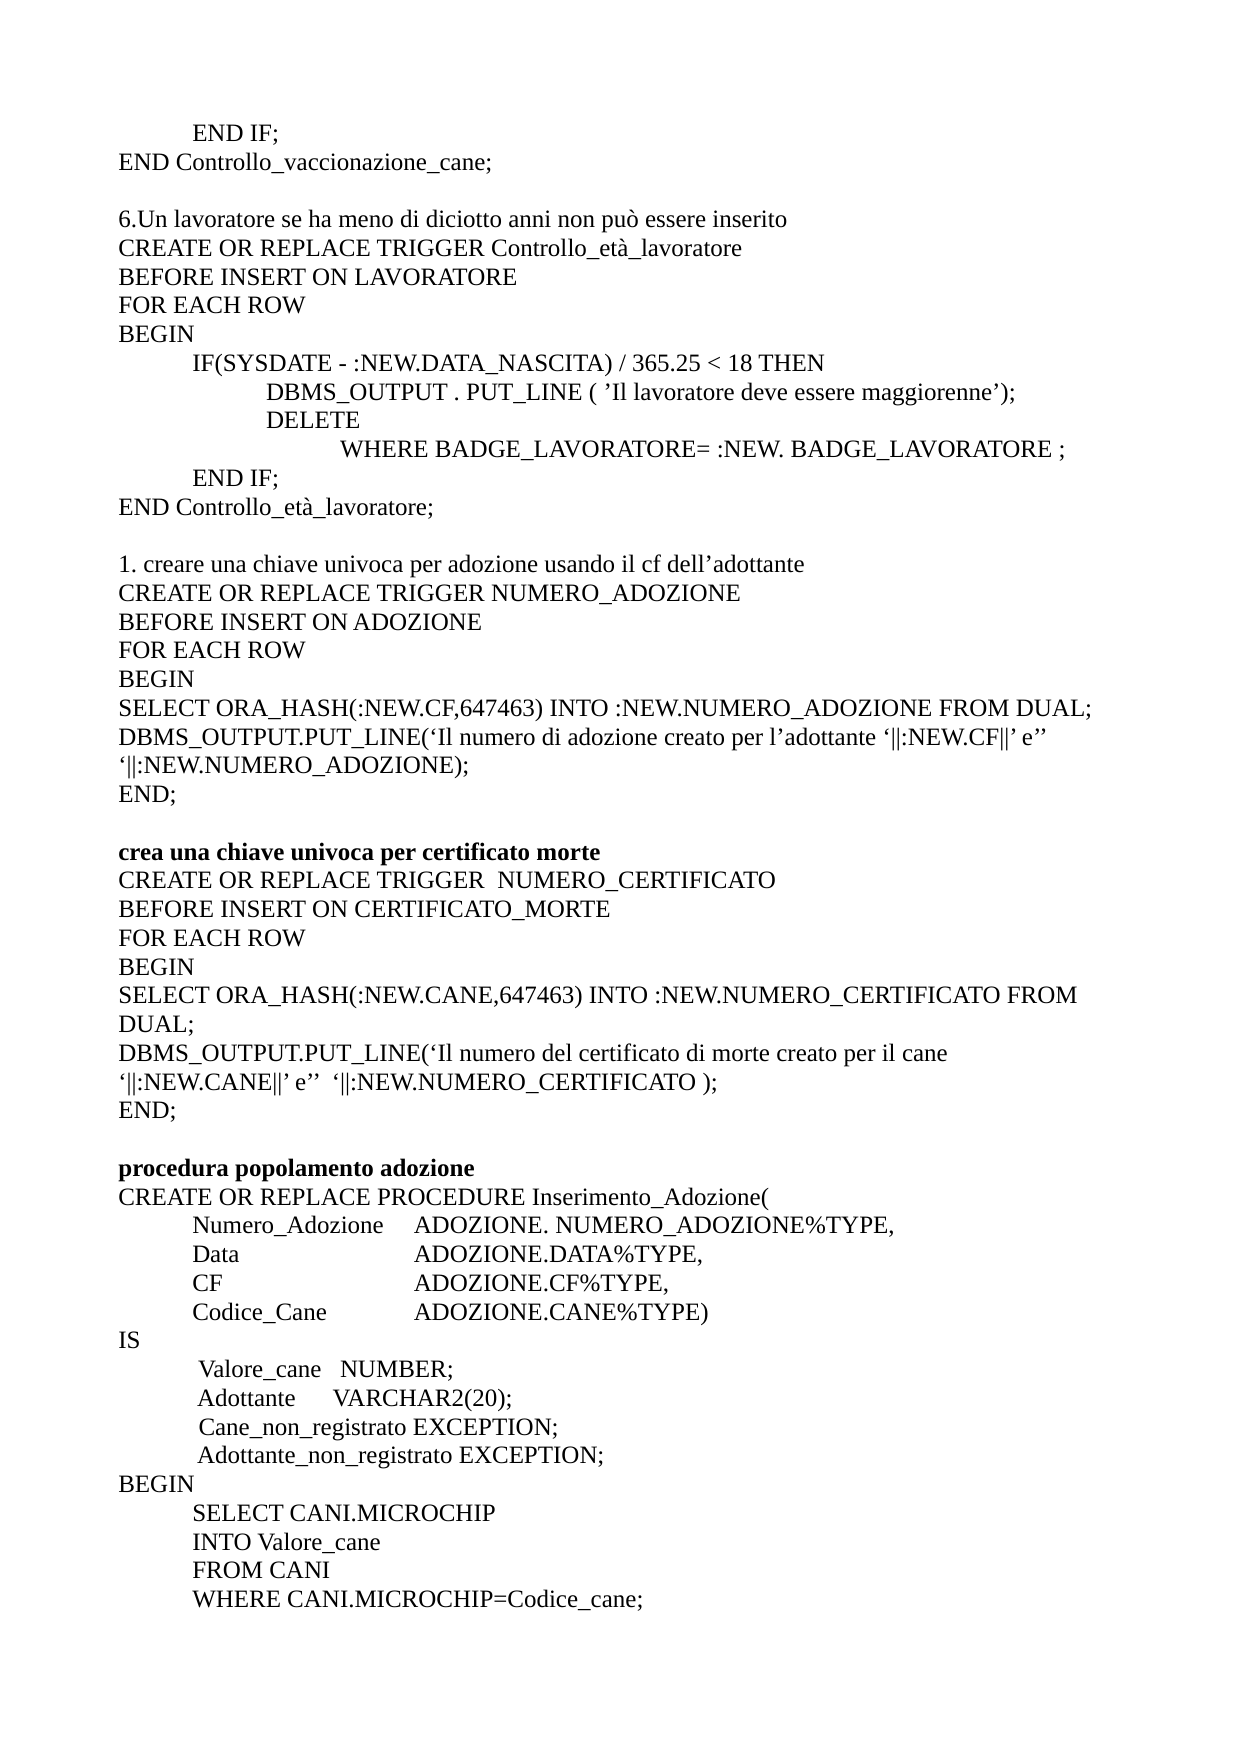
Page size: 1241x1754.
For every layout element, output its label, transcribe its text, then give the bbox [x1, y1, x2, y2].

text BEFORE INSERT ON LAVORATORE [118, 262, 1122, 291]
text BEGIN [118, 952, 1122, 981]
text BEGIN [118, 319, 1122, 348]
text DBMS_OUTPUT . PUT_LINE ( ’Il lavoratore deve essere maggiorenne’); [118, 377, 1122, 406]
text IF(SYSDATE - :NEW.DATA_NASCITA) / 365.25 < 18 THEN [118, 348, 1122, 377]
text CREATE OR REPLACE TRIGGER Controllo_età_lavoratore [118, 233, 1122, 262]
text CF ADOZIONE.CF%TYPE, [118, 1268, 1122, 1297]
text procedura popolamento adozione [118, 1153, 1122, 1182]
text WHERE BADGE_LAVORATORE= :NEW. BADGE_LAVORATORE ; [118, 434, 1122, 463]
text END Controllo_vaccionazione_cane; [118, 147, 1122, 176]
text SELECT CANI.MICROCHIP [118, 1498, 1122, 1527]
text DELETE [118, 406, 1122, 434]
text CREATE OR REPLACE TRIGGER NUMERO_CERTIFICATO [118, 866, 1122, 894]
text Data ADOZIONE.DATA%TYPE, [118, 1239, 1122, 1268]
text BEFORE INSERT ON ADOZIONE [118, 607, 1122, 636]
text FROM CANI [118, 1556, 1122, 1584]
text BEGIN [118, 1469, 1122, 1498]
text END; [118, 779, 1122, 808]
text FOR EACH ROW [118, 636, 1122, 664]
text END; [118, 1096, 1122, 1124]
text CREATE OR REPLACE TRIGGER NUMERO_ADOZIONE [118, 578, 1122, 607]
text 6.Un lavoratore se ha meno di diciotto anni non può essere inserito [118, 204, 1122, 233]
text Adottante_non_registrato EXCEPTION; [118, 1441, 1122, 1469]
text DBMS_OUTPUT.PUT_LINE(‘Il numero del certificato di morte creato per il cane ‘||:NEW.CANE||’ e’’ ‘||:NEW.NUMERO_CERTIFICATO ); [118, 1038, 1122, 1096]
text WHERE CANI.MICROCHIP=Codice_cane; [118, 1584, 1122, 1613]
text Numero_Adozione ADOZIONE. NUMERO_ADOZIONE%TYPE, [118, 1211, 1122, 1239]
text SELECT ORA_HASH(:NEW.CANE,647463) INTO :NEW.NUMERO_CERTIFICATO FROM DUAL; [118, 981, 1122, 1038]
text Codice_Cane ADOZIONE.CANE%TYPE) [118, 1297, 1122, 1326]
text FOR EACH ROW [118, 923, 1122, 952]
text crea una chiave univoca per certificato morte [118, 837, 1122, 866]
text Adottante VARCHAR2(20); [118, 1383, 1122, 1412]
text FOR EACH ROW [118, 291, 1122, 319]
text BEGIN [118, 664, 1122, 693]
text INTO Valore_cane [118, 1527, 1122, 1556]
text BEFORE INSERT ON CERTIFICATO_MORTE [118, 894, 1122, 923]
text CREATE OR REPLACE PROCEDURE Inserimento_Adozione( [118, 1182, 1122, 1211]
text Valore_cane NUMBER; [118, 1354, 1122, 1383]
text 1. creare una chiave univoca per adozione usando il cf dell’adottante [118, 549, 1122, 578]
text END IF; [118, 118, 1122, 147]
text IS [118, 1326, 1122, 1354]
text END Controllo_età_lavoratore; [118, 492, 1122, 521]
text DBMS_OUTPUT.PUT_LINE(‘Il numero di adozione creato per l’adottante ‘||:NEW.CF||’ e’’ ‘||:NEW.NUMERO_ADOZIONE); [118, 722, 1122, 779]
text END IF; [118, 463, 1122, 492]
text Cane_non_registrato EXCEPTION; [118, 1412, 1122, 1441]
text SELECT ORA_HASH(:NEW.CF,647463) INTO :NEW.NUMERO_ADOZIONE FROM DUAL; [118, 693, 1122, 722]
